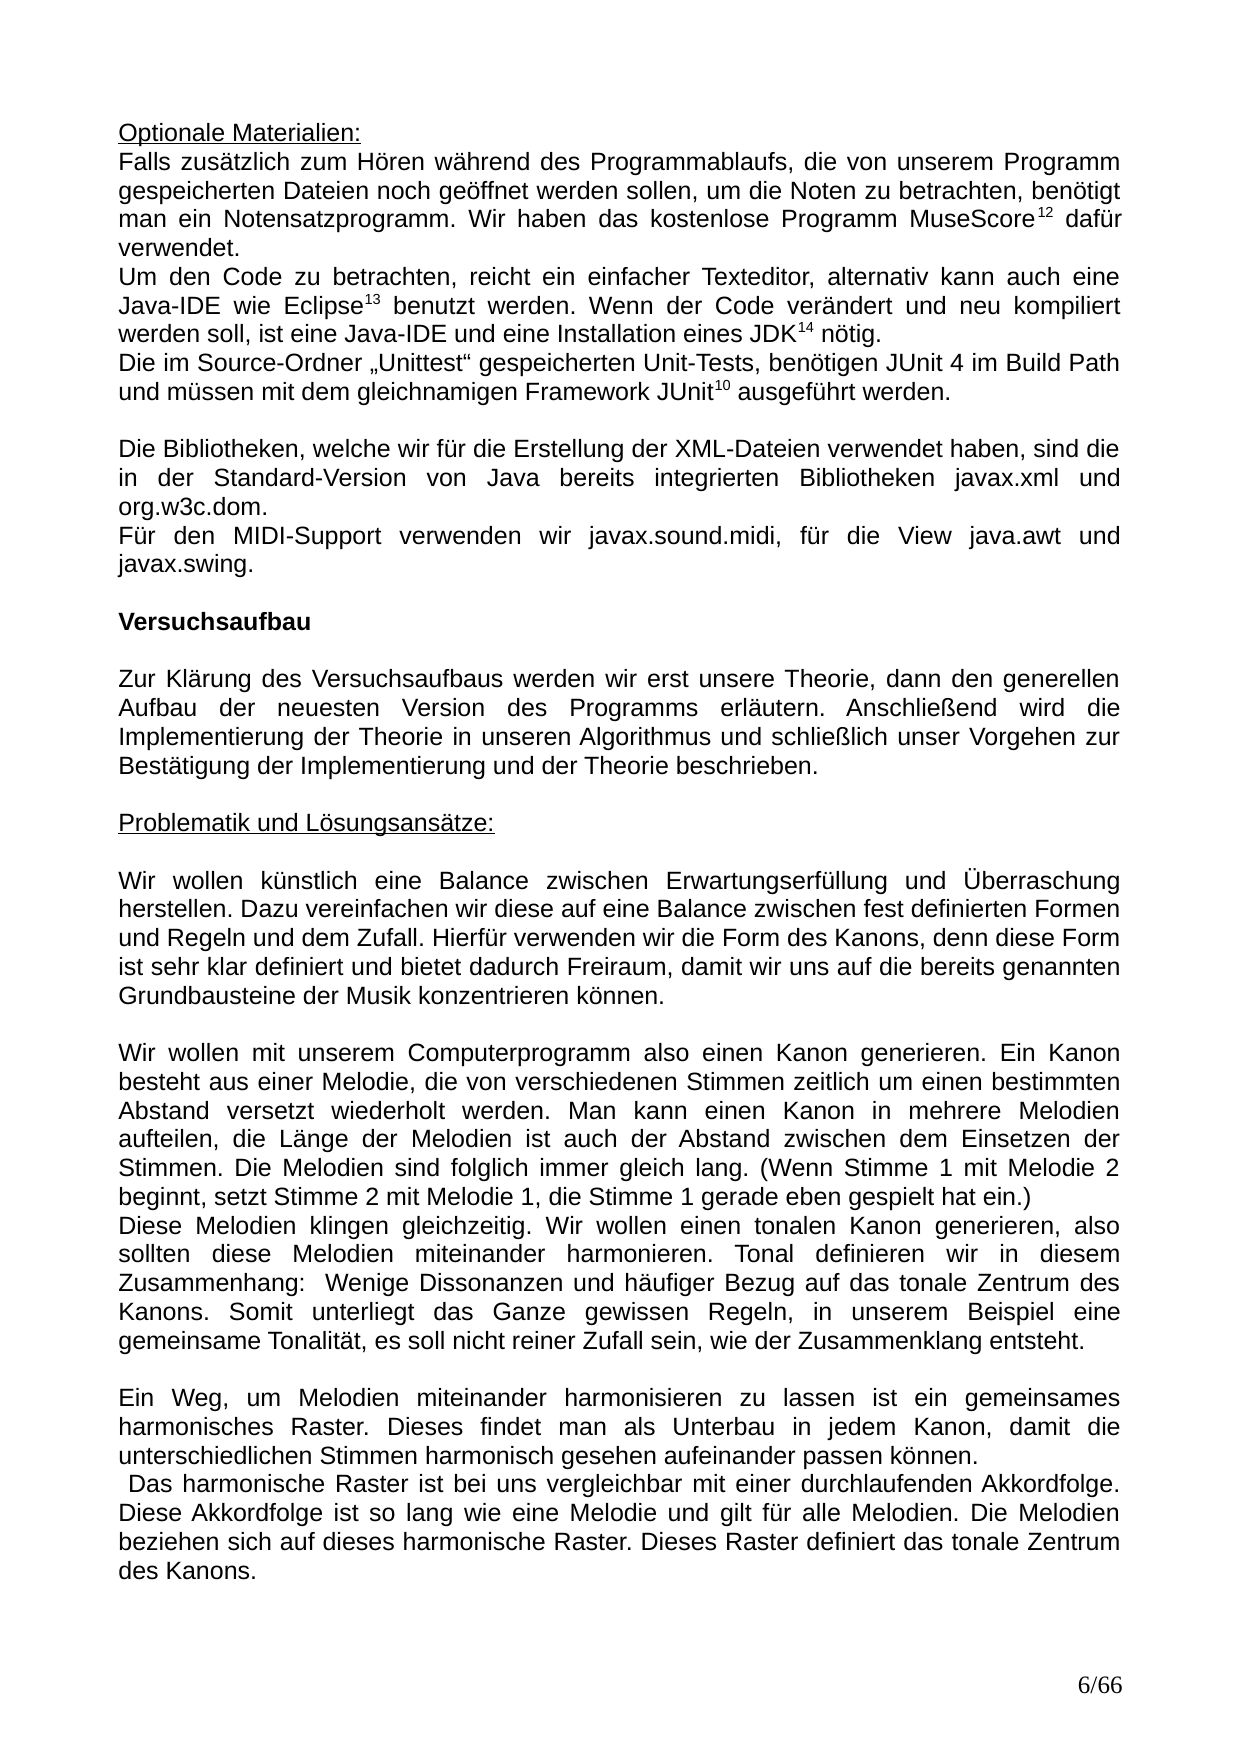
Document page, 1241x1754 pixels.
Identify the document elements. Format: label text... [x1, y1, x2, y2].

text Zur Klärung des Versuchsaufbaus werden wir erst unsere Theorie, dann den generellen Aufbau der neuesten Version des Programms erläutern. Anschließend wird die Implementierung der Theorie in unseren Algorithmus und schließlich unser Vorgehen zur Bestätigung der Implementierung und der Theorie beschrieben. [118, 664, 1122, 779]
text Das harmonische Raster ist bei uns vergleichbar mit einer durchlaufenden Akkordfolge. Diese Akkordfolge ist so lang wie eine Melodie und gilt für alle Melodien. Die Melodien beziehen sich auf dieses harmonische Raster. Dieses Raster definiert das tonale Zentrum des Kanons. [118, 1469, 1122, 1584]
text Ein Weg, um Melodien miteinander harmonisieren zu lassen ist ein gemeinsames harmonisches Raster. Dieses findet man als Unterbau in jedem Kanon, damit die unterschiedlichen Stimmen harmonisch gesehen aufeinander passen können. [118, 1383, 1122, 1469]
text Diese Melodien klingen gleichzeitig. Wir wollen einen tonalen Kanon generieren, also sollten diese Melodien miteinander harmonieren. Tonal definieren wir in diesem Zusammenhang: Wenige Dissonanzen und häufiger Bezug auf das tonale Zentrum des Kanons. Somit unterliegt das Ganze gewissen Regeln, in unserem Beispiel eine gemeinsame Tonalität, es soll nicht reiner Zufall sein, wie der Zusammenklang entsteht. [118, 1211, 1122, 1354]
text Für den MIDI-Support verwenden wir javax.sound.midi, für die View java.awt und javax.swing. [118, 521, 1122, 578]
text Die Bibliotheken, welche wir für die Erstellung der XML-Dateien verwendet haben, sind die in der Standard-Version von Java bereits integrierten Bibliotheken javax.xml und org.w3c.dom. [118, 434, 1122, 521]
text Optionale Materialien: [118, 118, 1122, 147]
text Die im Source-Ordner „Unittest“ gespeicherten Unit-Tests, benötigen JUnit 4 im Build Path und müssen mit dem gleichnamigen Framework JUnit10 ausgeführt werden. [118, 348, 1122, 406]
text Versuchsaufbau [118, 607, 1122, 636]
text Wir wollen künstlich eine Balance zwischen Erwartungserfüllung und Überraschung herstellen. Dazu vereinfachen wir diese auf eine Balance zwischen fest definierten Formen und Regeln und dem Zufall. Hierfür verwenden wir die Form des Kanons, denn diese Form ist sehr klar definiert und bietet dadurch Freiraum, damit wir uns auf die bereits genannten Grundbausteine der Musik konzentrieren können. [118, 866, 1122, 1009]
text Um den Code zu betrachten, reicht ein einfacher Texteditor, alternativ kann auch eine Java-IDE wie Eclipse13 benutzt werden. Wenn der Code verändert und neu kompiliert werden soll, ist eine Java-IDE und eine Installation eines JDK14 nötig. [118, 262, 1122, 348]
text Wir wollen mit unserem Computerprogramm also einen Kanon generieren. Ein Kanon besteht aus einer Melodie, die von verschiedenen Stimmen zeitlich um einen bestimmten Abstand versetzt wiederholt werden. Man kann einen Kanon in mehrere Melodien aufteilen, die Länge der Melodien ist auch der Abstand zwischen dem Einsetzen der Stimmen. Die Melodien sind folglich immer gleich lang. (Wenn Stimme 1 mit Melodie 2 beginnt, setzt Stimme 2 mit Melodie 1, die Stimme 1 gerade eben gespielt hat ein.) [118, 1038, 1122, 1211]
text Falls zusätzlich zum Hören während des Programmablaufs, die von unserem Programm gespeicherten Dateien noch geöffnet werden sollen, um die Noten zu betrachten, benötigt man ein Notensatzprogramm. Wir haben das kostenlose Programm MuseScore12 dafür verwendet. [118, 147, 1122, 262]
text Problematik und Lösungsansätze: [118, 808, 1122, 837]
